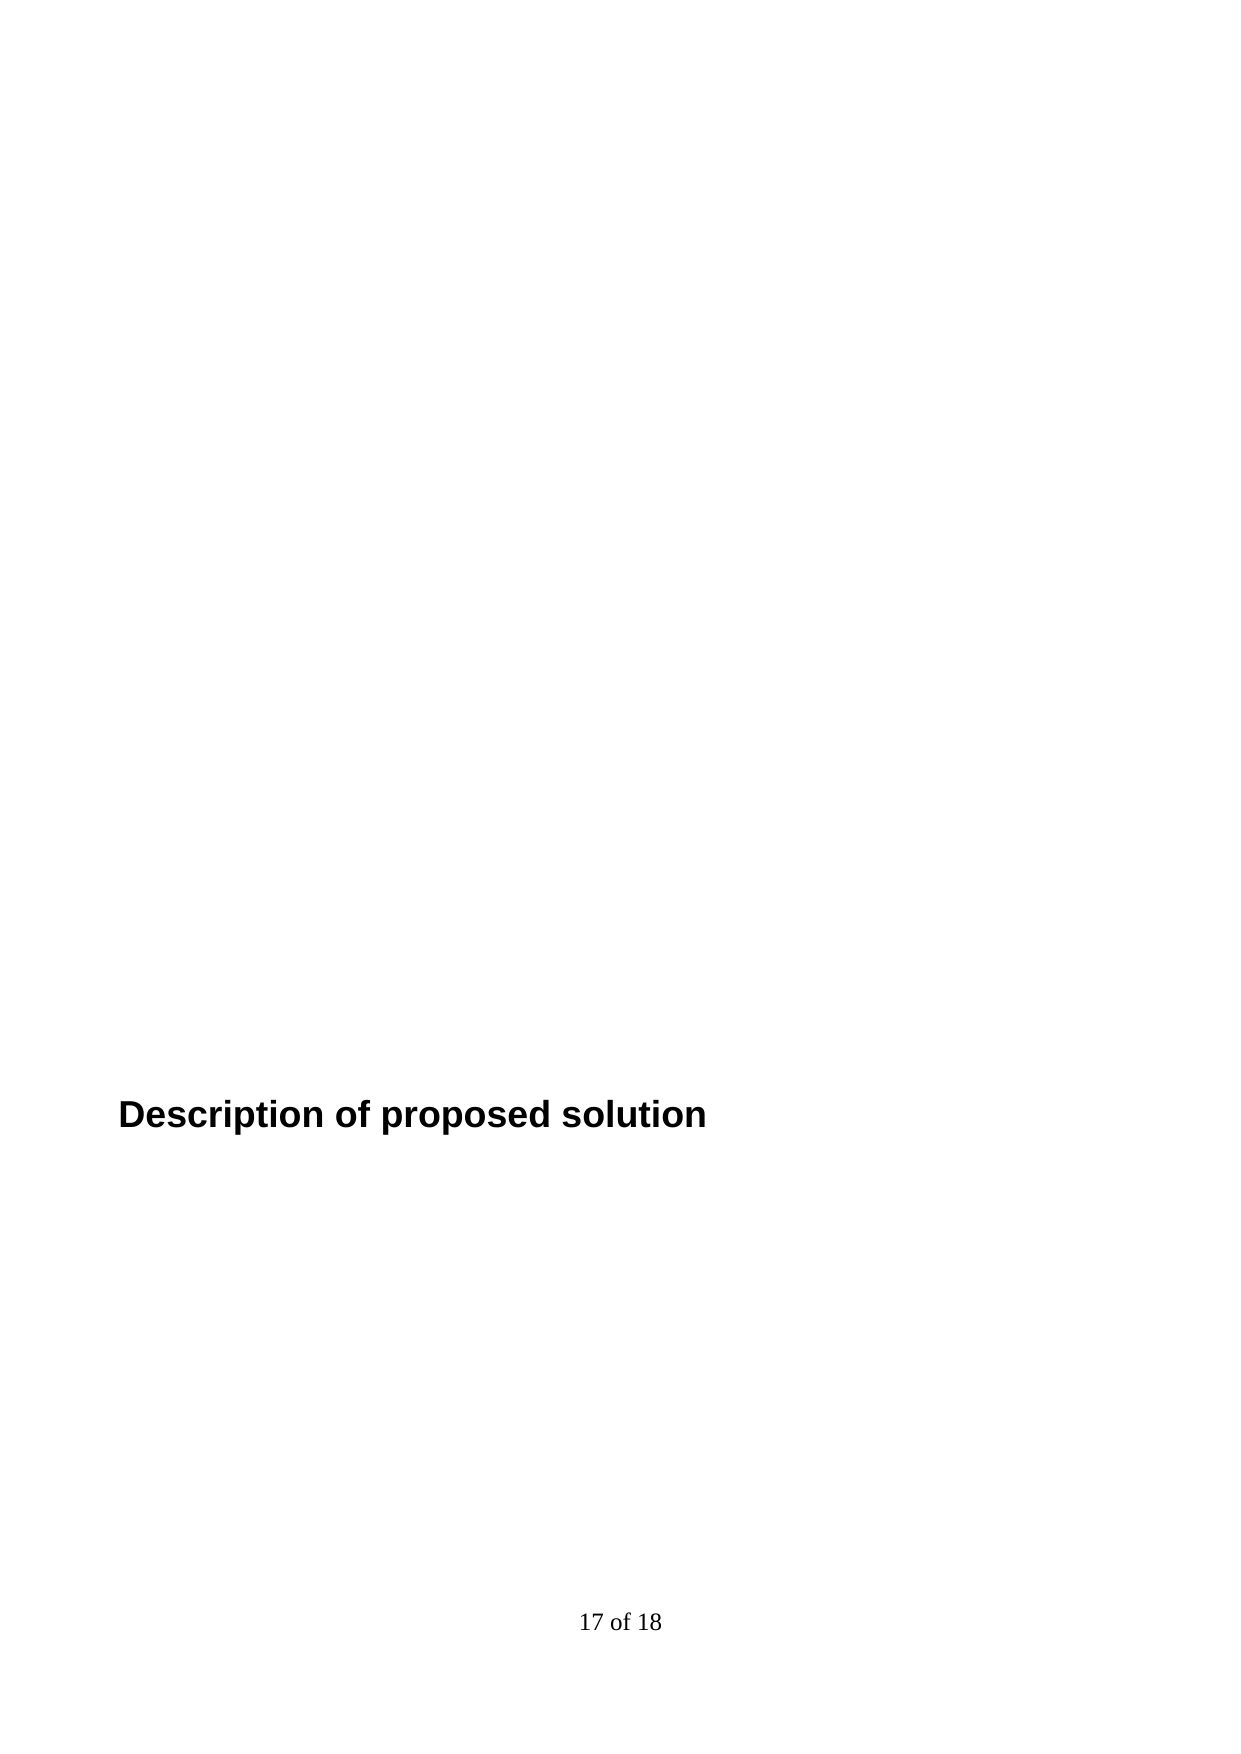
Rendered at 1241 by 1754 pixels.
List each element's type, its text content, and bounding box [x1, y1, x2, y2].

subtitle Description of proposed solution [118, 1092, 1122, 1135]
